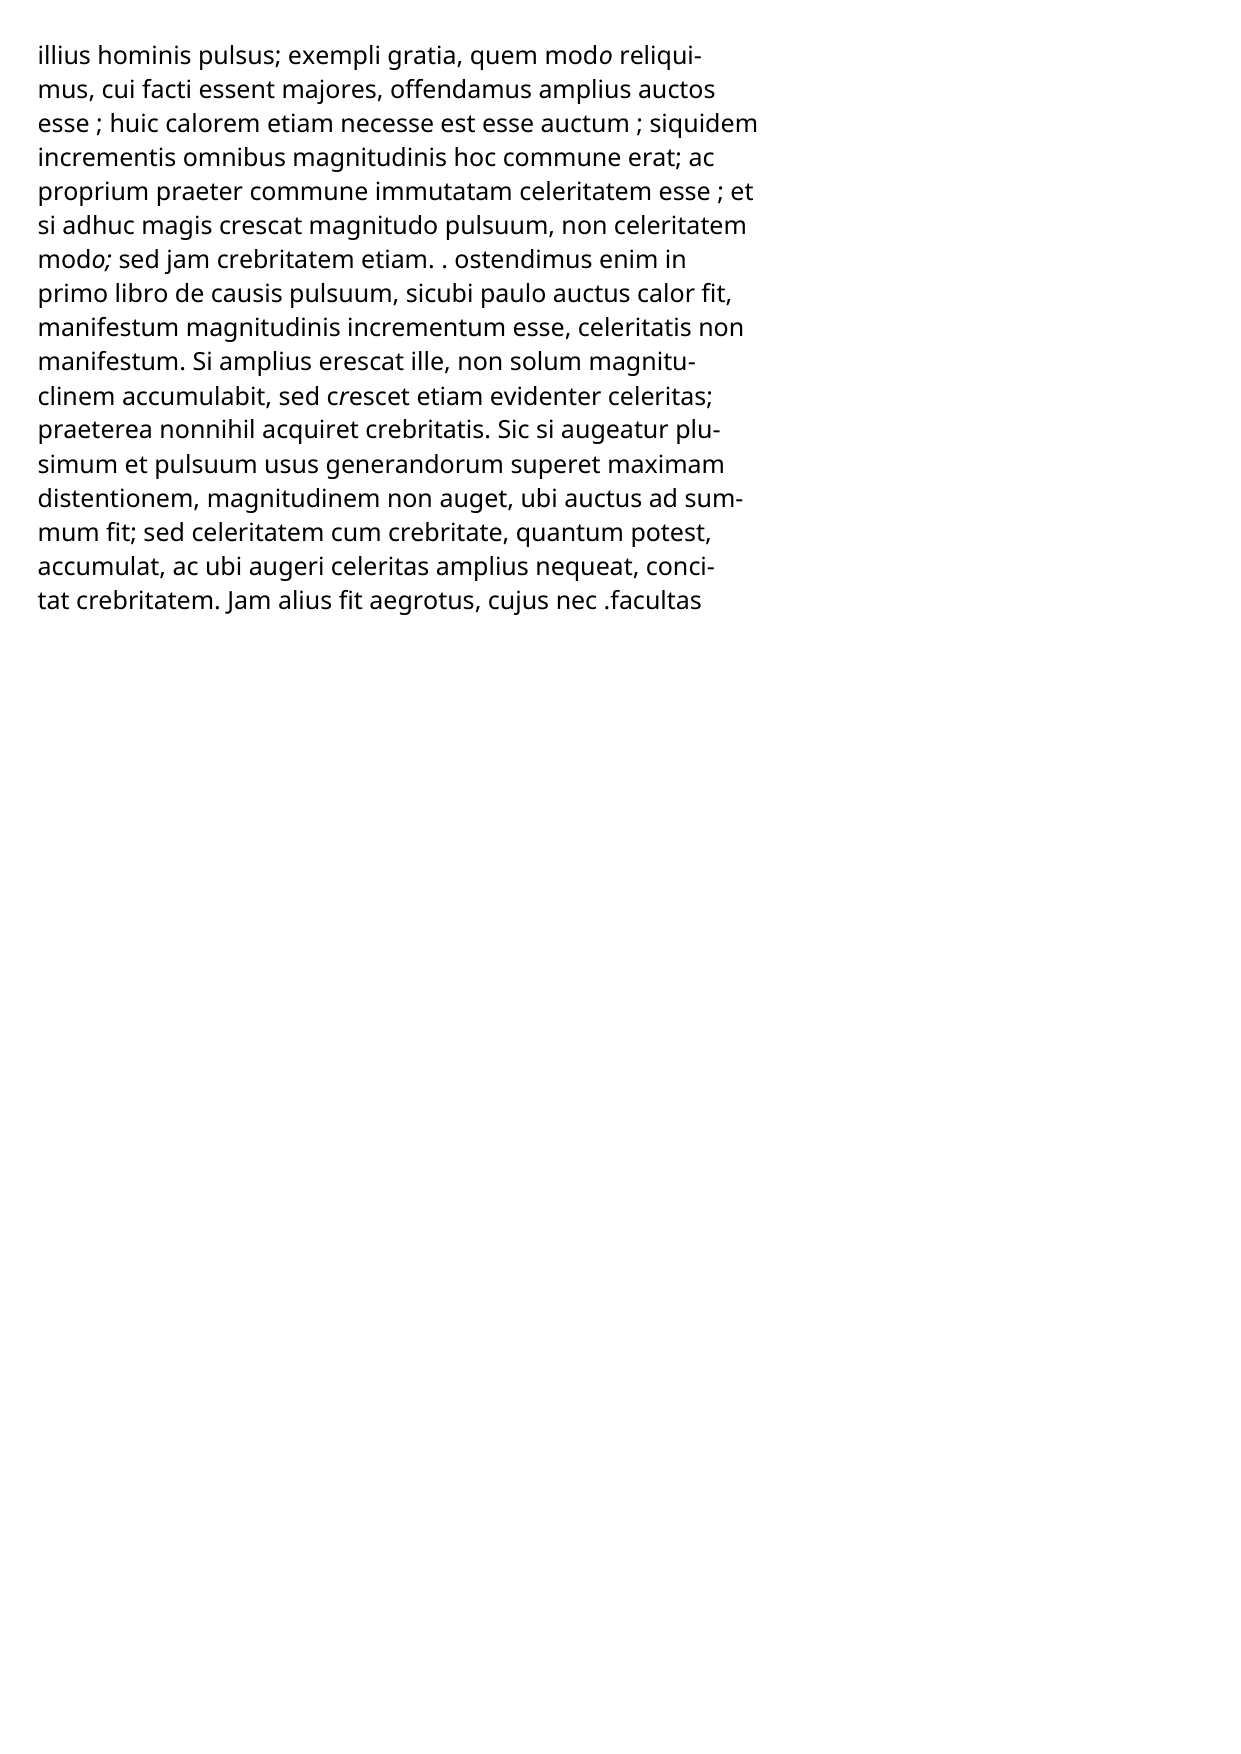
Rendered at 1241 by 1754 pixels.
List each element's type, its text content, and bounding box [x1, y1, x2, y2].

text illius hominis pulsus; exempli gratia, quem modo reliqui- mus, cui facti essent majores, offendamus amplius auctos esse ; huic calorem etiam necesse est esse auctum ; siquidem incrementis omnibus magnitudinis hoc commune erat; ac proprium praeter commune immutatam celeritatem esse ; et si adhuc magis crescat magnitudo pulsuum, non celeritatem modo; sed jam crebritatem etiam. . ostendimus enim in primo libro de causis pulsuum, sicubi paulo auctus calor fit, manifestum magnitudinis incrementum esse, celeritatis non manifestum. Si amplius erescat ille, non solum magnitu- clinem accumulabit, sed crescet etiam evidenter celeritas; praeterea nonnihil acquiret crebritatis. Sic si augeatur plu- simum et pulsuum usus generandorum superet maximam distentionem, magnitudinem non auget, ubi auctus ad sum- mum fit; sed celeritatem cum crebritate, quantum potest, accumulat, ac ubi augeri celeritas amplius nequeat, conci- tat crebritatem. Jam alius fit aegrotus, cujus nec .facultas [37, 37, 1203, 617]
